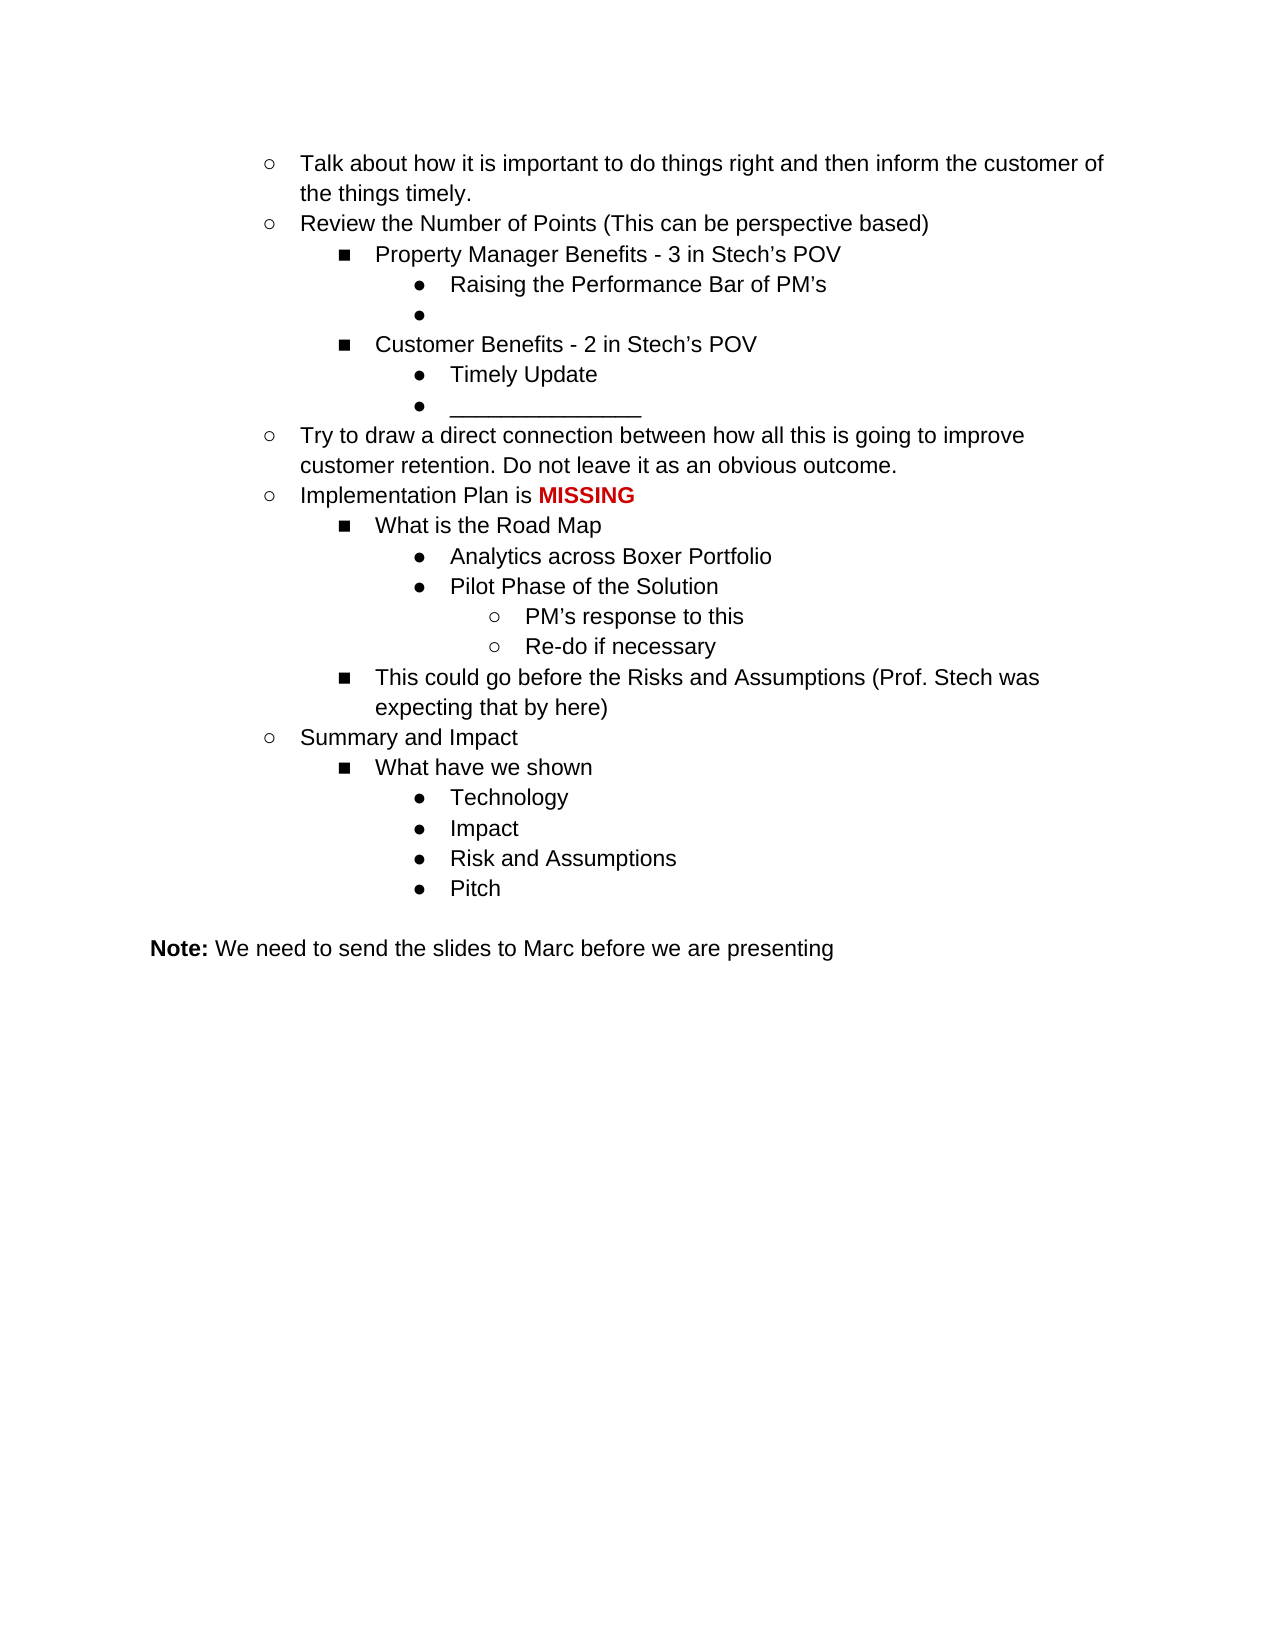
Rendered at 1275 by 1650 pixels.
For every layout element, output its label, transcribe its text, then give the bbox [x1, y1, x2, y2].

list Timely Update [412, 361, 1125, 388]
list Implementation Plan is MISSING [262, 482, 1125, 509]
list Property Manager Benefits - 3 in Stech’s POV [337, 241, 1125, 267]
list Raising the Performance Bar of PM’s [412, 271, 1125, 297]
list PM’s response to this [487, 603, 1125, 629]
list Review the Number of Points (This can be perspective based) [262, 210, 1125, 237]
list What is the Road Map [337, 512, 1125, 539]
list Talk about how it is important to do things right and then inform the customer of the things timely. [262, 150, 1125, 207]
list _______________ [412, 392, 1125, 418]
list Technology [412, 784, 1125, 811]
text Note: We need to send the slides to Marc before we are presenting [150, 935, 1125, 962]
list This could go before the Risks and Assumptions (Prof. Stech was expecting that by here) [337, 663, 1125, 720]
list Customer Benefits - 2 in Stech’s POV [337, 331, 1125, 358]
list Try to draw a direct connection between how all this is going to improve customer retention. Do not leave it as an obvious outcome. [262, 422, 1125, 478]
list Risk and Assumptions [412, 845, 1125, 871]
list Analytics across Boxer Portfolio [412, 543, 1125, 569]
list Summary and Impact [262, 724, 1125, 750]
list Re-do if necessary [487, 633, 1125, 660]
list Pitch [412, 875, 1125, 901]
list Impact [412, 814, 1125, 841]
list Pilot Phase of the Solution [412, 573, 1125, 599]
list What have we shown [337, 754, 1125, 781]
